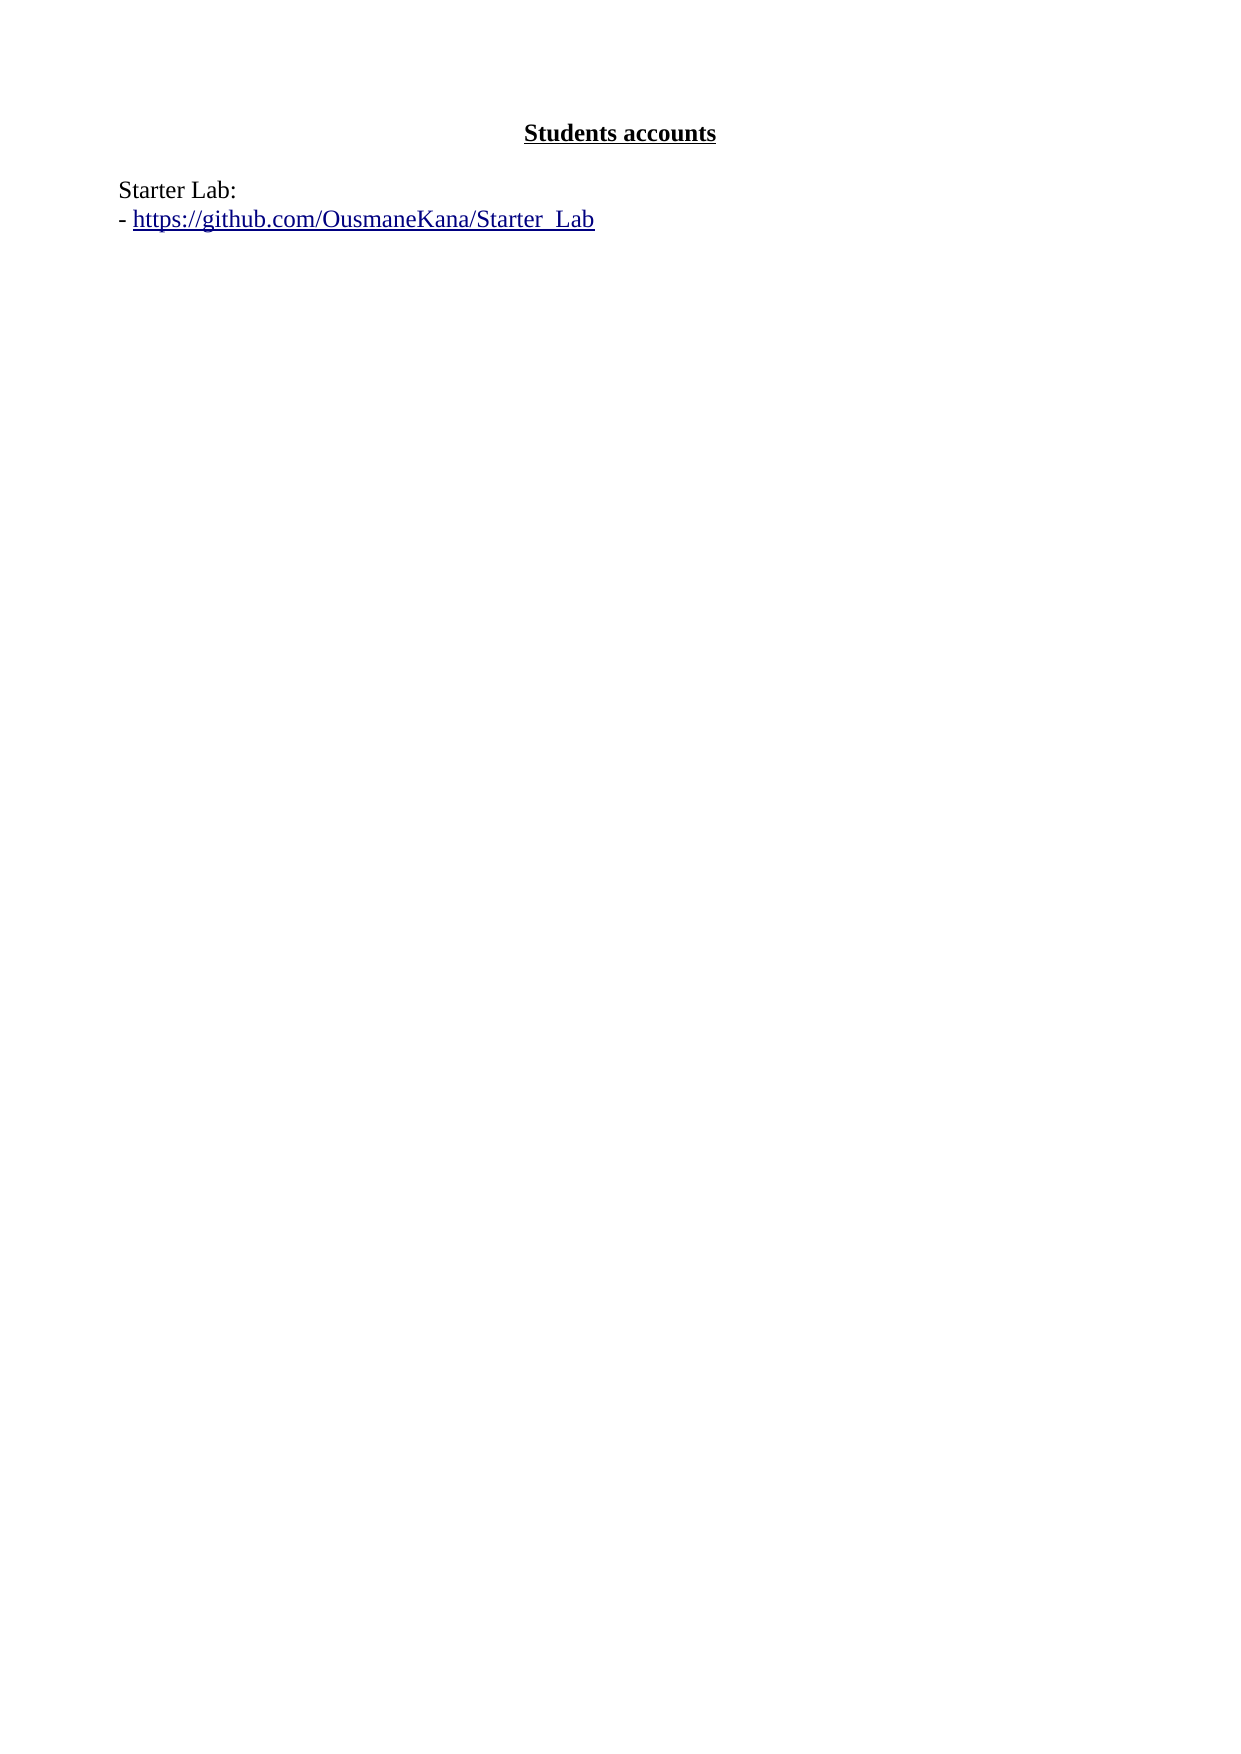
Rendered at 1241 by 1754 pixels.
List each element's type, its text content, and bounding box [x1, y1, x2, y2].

text - https://github.com/OusmaneKana/Starter_Lab [118, 204, 1122, 233]
text Students accounts [118, 118, 1122, 147]
text Starter Lab: [118, 176, 1122, 204]
